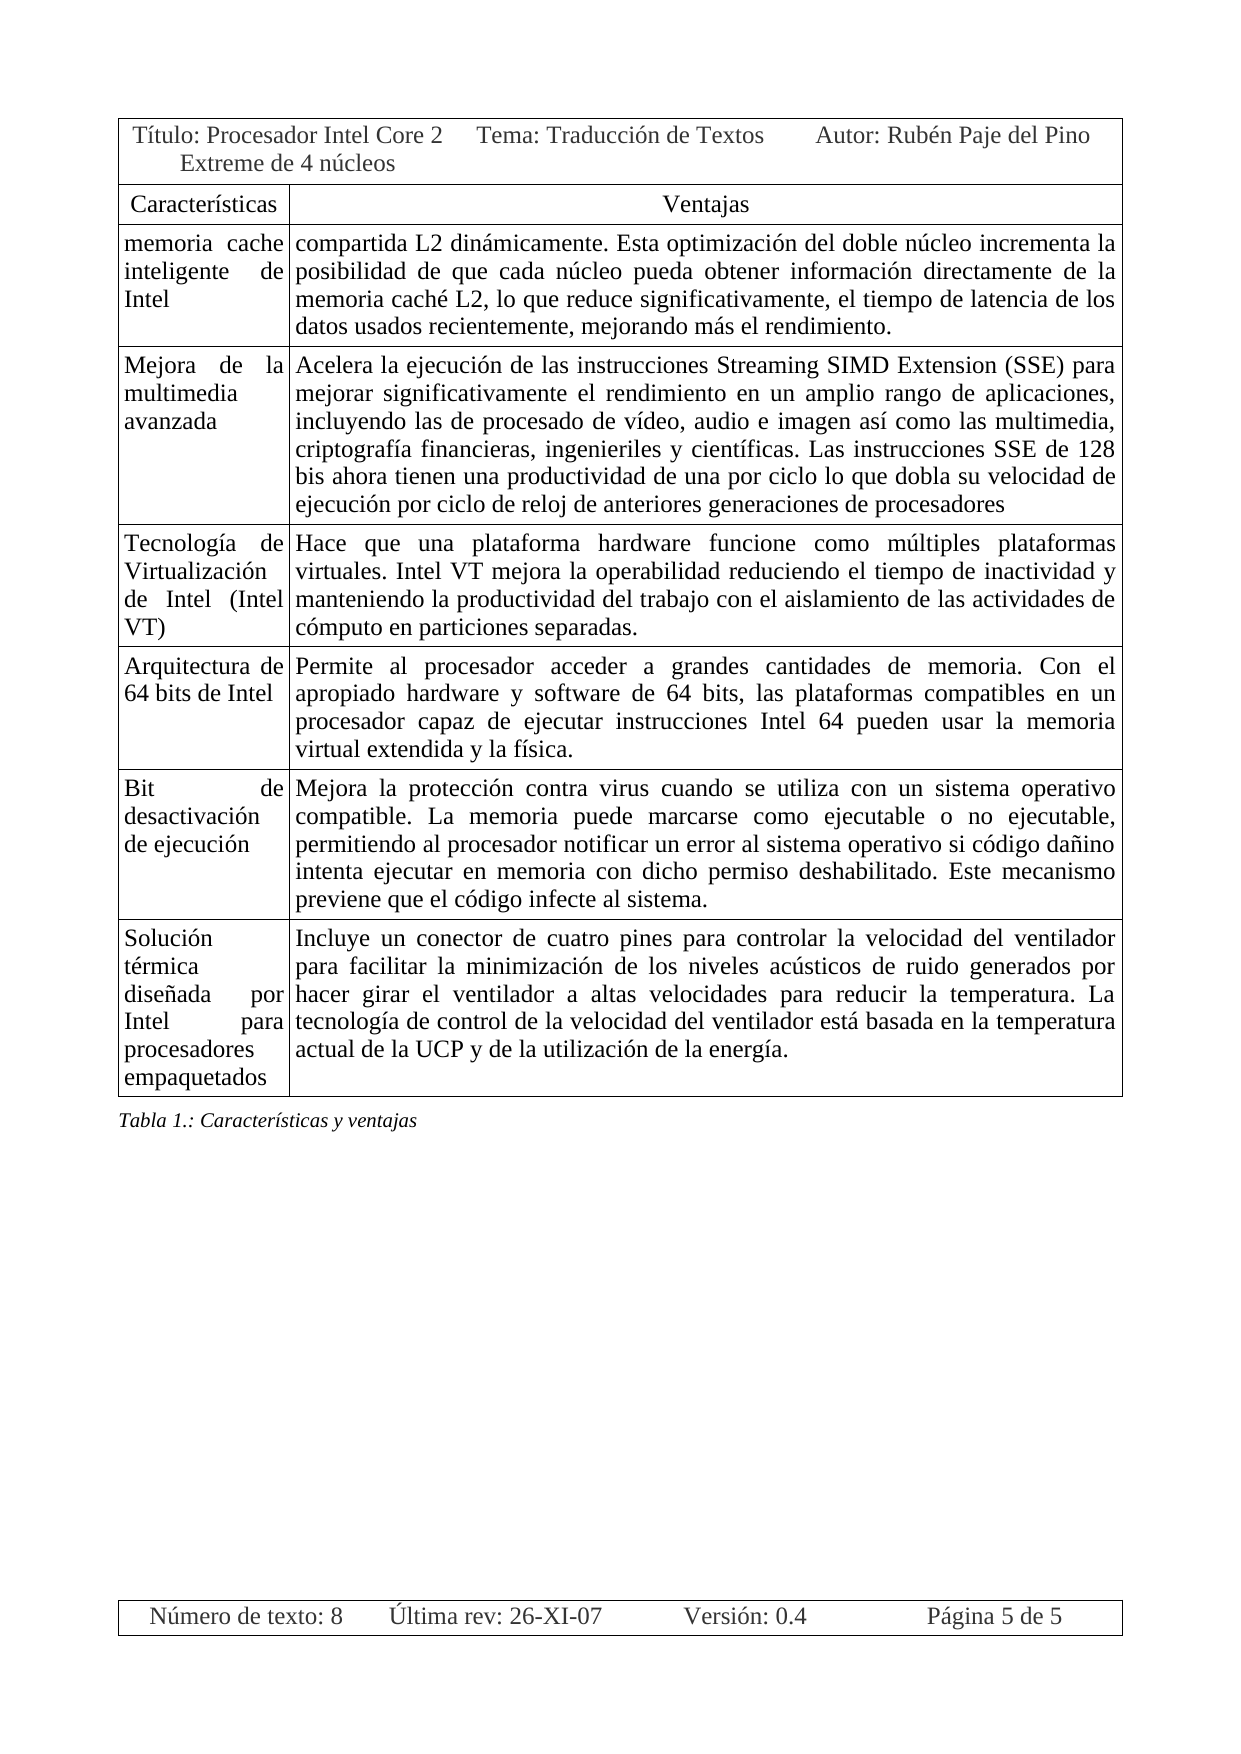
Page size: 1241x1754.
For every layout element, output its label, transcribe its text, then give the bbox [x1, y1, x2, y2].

table_cell compartida L2 dinámicamente. Esta optimización del doble núcleo incrementa la posibilidad de que cada núcleo pueda obtener información directamente de la memoria caché L2, lo que reduce significativamente, el tiempo de latencia de los datos usados recientemente, mejorando más el rendimiento. [290, 225, 1122, 346]
table_cell Solución térmica diseñada por Intel para procesadores empaquetados [119, 920, 289, 1096]
table_cell Arquitectura de 64 bits de Intel [119, 647, 289, 768]
table_cell Mejora la protección contra virus cuando se utiliza con un sistema operativo compatible. La memoria puede marcarse como ejecutable o no ejecutable, permitiendo al procesador notificar un error al sistema operativo si código dañino intenta ejecutar en memoria con dicho permiso deshabilitado. Este mecanismo previene que el código infecte al sistema. [290, 770, 1122, 918]
table_cell Permite al procesador acceder a grandes cantidades de memoria. Con el apropiado hardware y software de 64 bits, las plataformas compatibles en un procesador capaz de ejecutar instrucciones Intel 64 pueden usar la memoria virtual extendida y la física. [290, 647, 1122, 768]
table_cell Mejora de la multimedia avanzada [119, 347, 289, 524]
table_cell memoria cache inteligente de Intel [119, 225, 289, 346]
table_cell Tecnología de Virtualización de Intel (Intel VT) [119, 525, 289, 646]
table_header Ventajas [290, 185, 1122, 223]
table_cell Acelera la ejecución de las instrucciones Streaming SIMD Extension (SSE) para mejorar significativamente el rendimiento en un amplio rango de aplicaciones, incluyendo las de procesado de vídeo, audio e imagen así como las multimedia, criptografía financieras, ingenieriles y científicas. Las instrucciones SSE de 128 bis ahora tienen una productividad de una por ciclo lo que dobla su velocidad de ejecución por ciclo de reloj de anteriores generaciones de procesadores [290, 347, 1122, 524]
table_cell Hace que una plataforma hardware funcione como múltiples plataformas virtuales. Intel VT mejora la operabilidad reduciendo el tiempo de inactividad y manteniendo la productividad del trabajo con el aislamiento de las actividades de cómputo en particiones separadas. [290, 525, 1122, 646]
table_cell Incluye un conector de cuatro pines para controlar la velocidad del ventilador para facilitar la minimización de los niveles acústicos de ruido generados por hacer girar el ventilador a altas velocidades para reducir la temperatura. La tecnología de control de la velocidad del ventilador está basada en la temperatura actual de la UCP y de la utilización de la energía. [290, 920, 1122, 1096]
table_header Características [119, 185, 289, 223]
table_cell Bit de desactivación de ejecución [119, 770, 289, 918]
text Tabla 1.: Características y ventajas [118, 1109, 1122, 1132]
